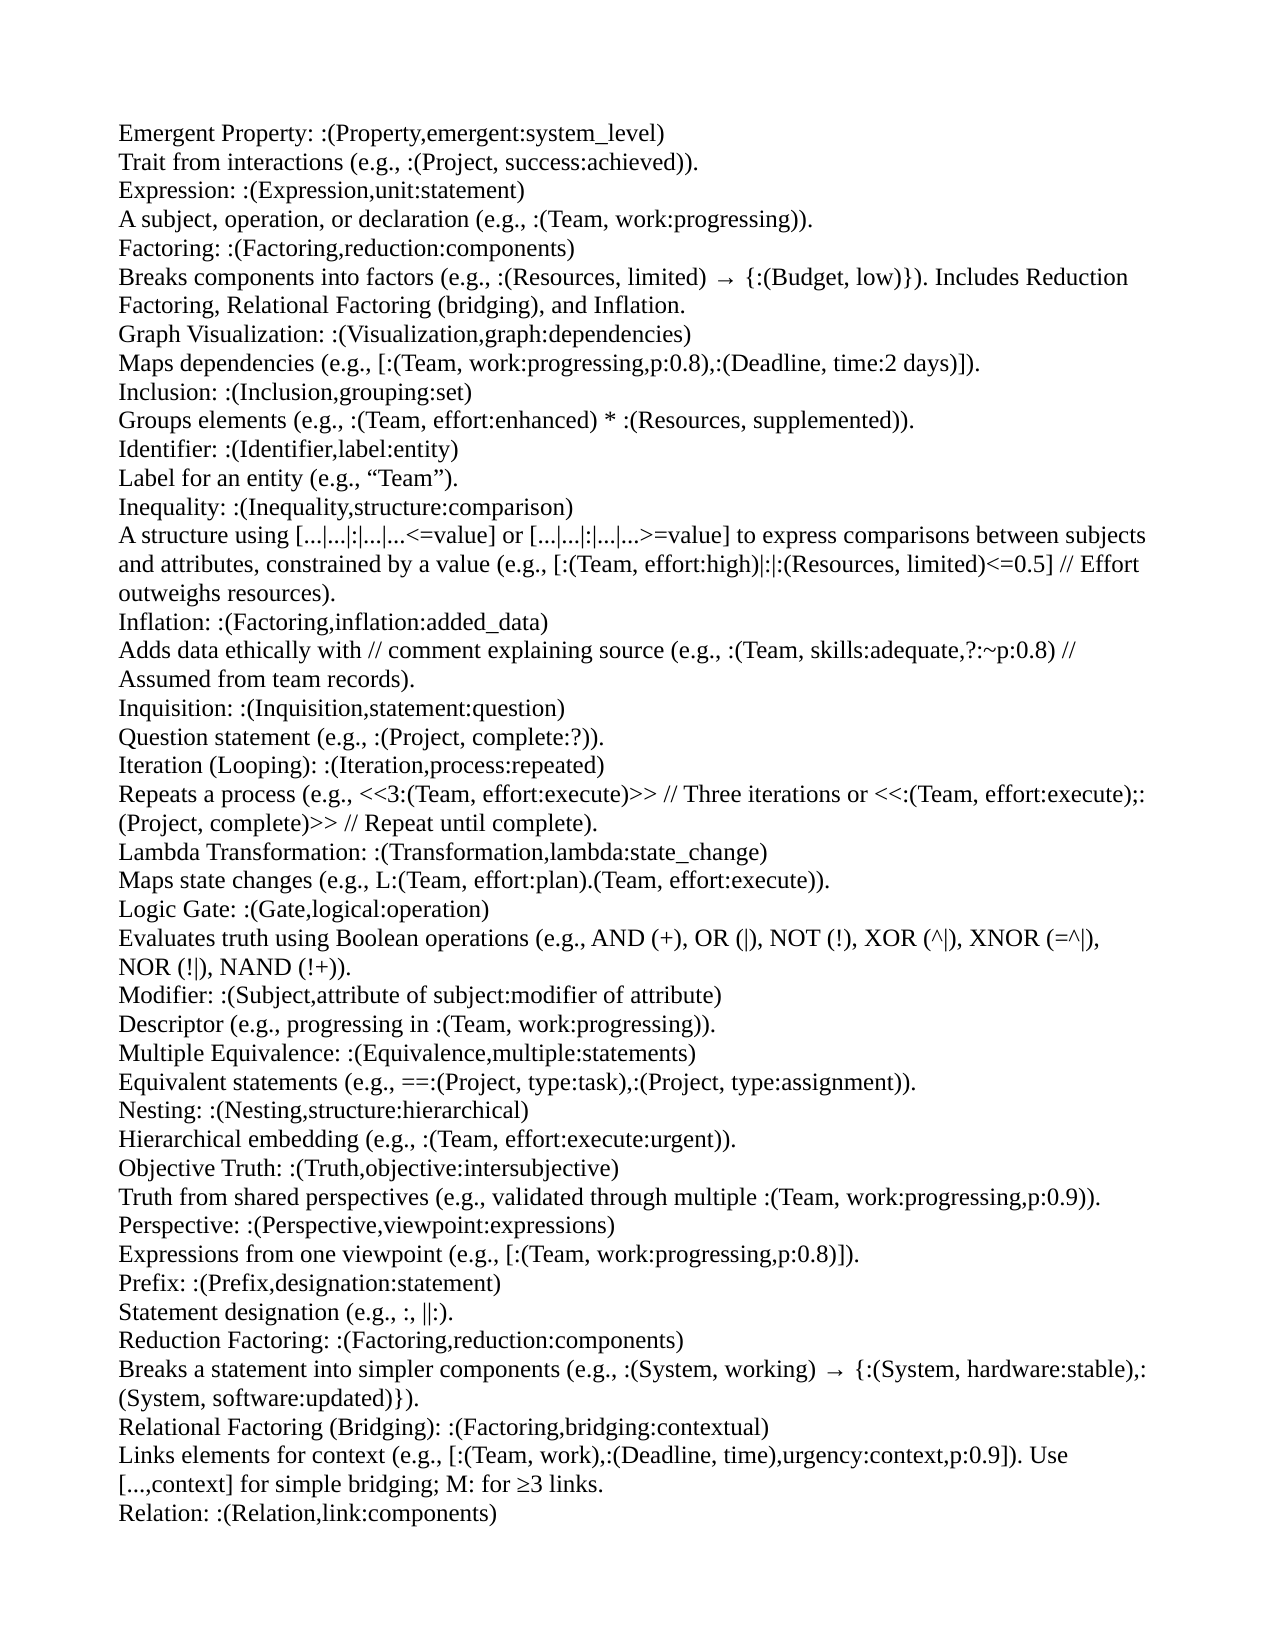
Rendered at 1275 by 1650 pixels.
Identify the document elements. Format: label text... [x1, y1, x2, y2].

text Objective Truth: :(Truth,objective:intersubjective) [118, 1153, 1157, 1182]
text Evaluates truth using Boolean operations (e.g., AND (+), OR (|), NOT (!), XOR (^|), XNOR (=^|), NOR (!|), NAND (!+)). [118, 923, 1157, 981]
text Prefix: :(Prefix,designation:statement) [118, 1268, 1157, 1297]
text Maps dependencies (e.g., [:(Team, work:progressing,p:0.8),:(Deadline, time:2 days)]). [118, 348, 1157, 377]
text Trait from interactions (e.g., :(Project, success:achieved)). [118, 147, 1157, 176]
text Multiple Equivalence: :(Equivalence,multiple:statements) [118, 1038, 1157, 1067]
text Reduction Factoring: :(Factoring,reduction:components) [118, 1326, 1157, 1354]
text A subject, operation, or declaration (e.g., :(Team, work:progressing)). [118, 204, 1157, 233]
text Inclusion: :(Inclusion,grouping:set) [118, 377, 1157, 406]
text Truth from shared perspectives (e.g., validated through multiple :(Team, work:progressing,p:0.9)). [118, 1182, 1157, 1211]
text Breaks a statement into simpler components (e.g., :(System, working) → {:(System, hardware:stable),:(System, software:updated)}). [118, 1354, 1157, 1412]
text Repeats a process (e.g., <<3:(Team, effort:execute)>> // Three iterations or <<:(Team, effort:execute);:(Project, complete)>> // Repeat until complete). [118, 779, 1157, 837]
text Groups elements (e.g., :(Team, effort:enhanced) * :(Resources, supplemented)). [118, 406, 1157, 434]
text Modifier: :(Subject,attribute of subject:modifier of attribute) [118, 981, 1157, 1009]
text Links elements for context (e.g., [:(Team, work),:(Deadline, time),urgency:context,p:0.9]). Use [...,context] for simple bridging; M: for ≥3 links. [118, 1441, 1157, 1498]
text Emergent Property: :(Property,emergent:system_level) [118, 118, 1157, 147]
text Hierarchical embedding (e.g., :(Team, effort:execute:urgent)). [118, 1124, 1157, 1153]
text Inquisition: :(Inquisition,statement:question) [118, 693, 1157, 722]
text Adds data ethically with // comment explaining source (e.g., :(Team, skills:adequate,?:~p:0.8) // Assumed from team records). [118, 636, 1157, 693]
text Inflation: :(Factoring,inflation:added_data) [118, 607, 1157, 636]
text Logic Gate: :(Gate,logical:operation) [118, 894, 1157, 923]
text Expression: :(Expression,unit:statement) [118, 176, 1157, 204]
text Relation: :(Relation,link:components) [118, 1498, 1157, 1527]
text Expressions from one viewpoint (e.g., [:(Team, work:progressing,p:0.8)]). [118, 1239, 1157, 1268]
text Statement designation (e.g., :, ||:). [118, 1297, 1157, 1326]
text Lambda Transformation: :(Transformation,lambda:state_change) [118, 837, 1157, 866]
text Maps state changes (e.g., L:(Team, effort:plan).(Team, effort:execute)). [118, 866, 1157, 894]
text Label for an entity (e.g., “Team”). [118, 463, 1157, 492]
text Descriptor (e.g., progressing in :(Team, work:progressing)). [118, 1009, 1157, 1038]
text Graph Visualization: :(Visualization,graph:dependencies) [118, 319, 1157, 348]
text Relational Factoring (Bridging): :(Factoring,bridging:contextual) [118, 1412, 1157, 1441]
text Equivalent statements (e.g., ==:(Project, type:task),:(Project, type:assignment)). [118, 1067, 1157, 1096]
text Inequality: :(Inequality,structure:comparison) [118, 492, 1157, 521]
text Perspective: :(Perspective,viewpoint:expressions) [118, 1211, 1157, 1239]
text Question statement (e.g., :(Project, complete:?)). [118, 722, 1157, 751]
text Iteration (Looping): :(Iteration,process:repeated) [118, 751, 1157, 779]
text Factoring: :(Factoring,reduction:components) [118, 233, 1157, 262]
text Nesting: :(Nesting,structure:hierarchical) [118, 1096, 1157, 1124]
text Identifier: :(Identifier,label:entity) [118, 434, 1157, 463]
text Breaks components into factors (e.g., :(Resources, limited) → {:(Budget, low)}). Includes Reduction Factoring, Relational Factoring (bridging), and Inflation. [118, 262, 1157, 319]
text A structure using [...|...|:|...|...<=value] or [...|...|:|...|...>=value] to express comparisons between subjects and attributes, constrained by a value (e.g., [:(Team, effort:high)|:|:(Resources, limited)<=0.5] // Effort outweighs resources). [118, 521, 1157, 607]
